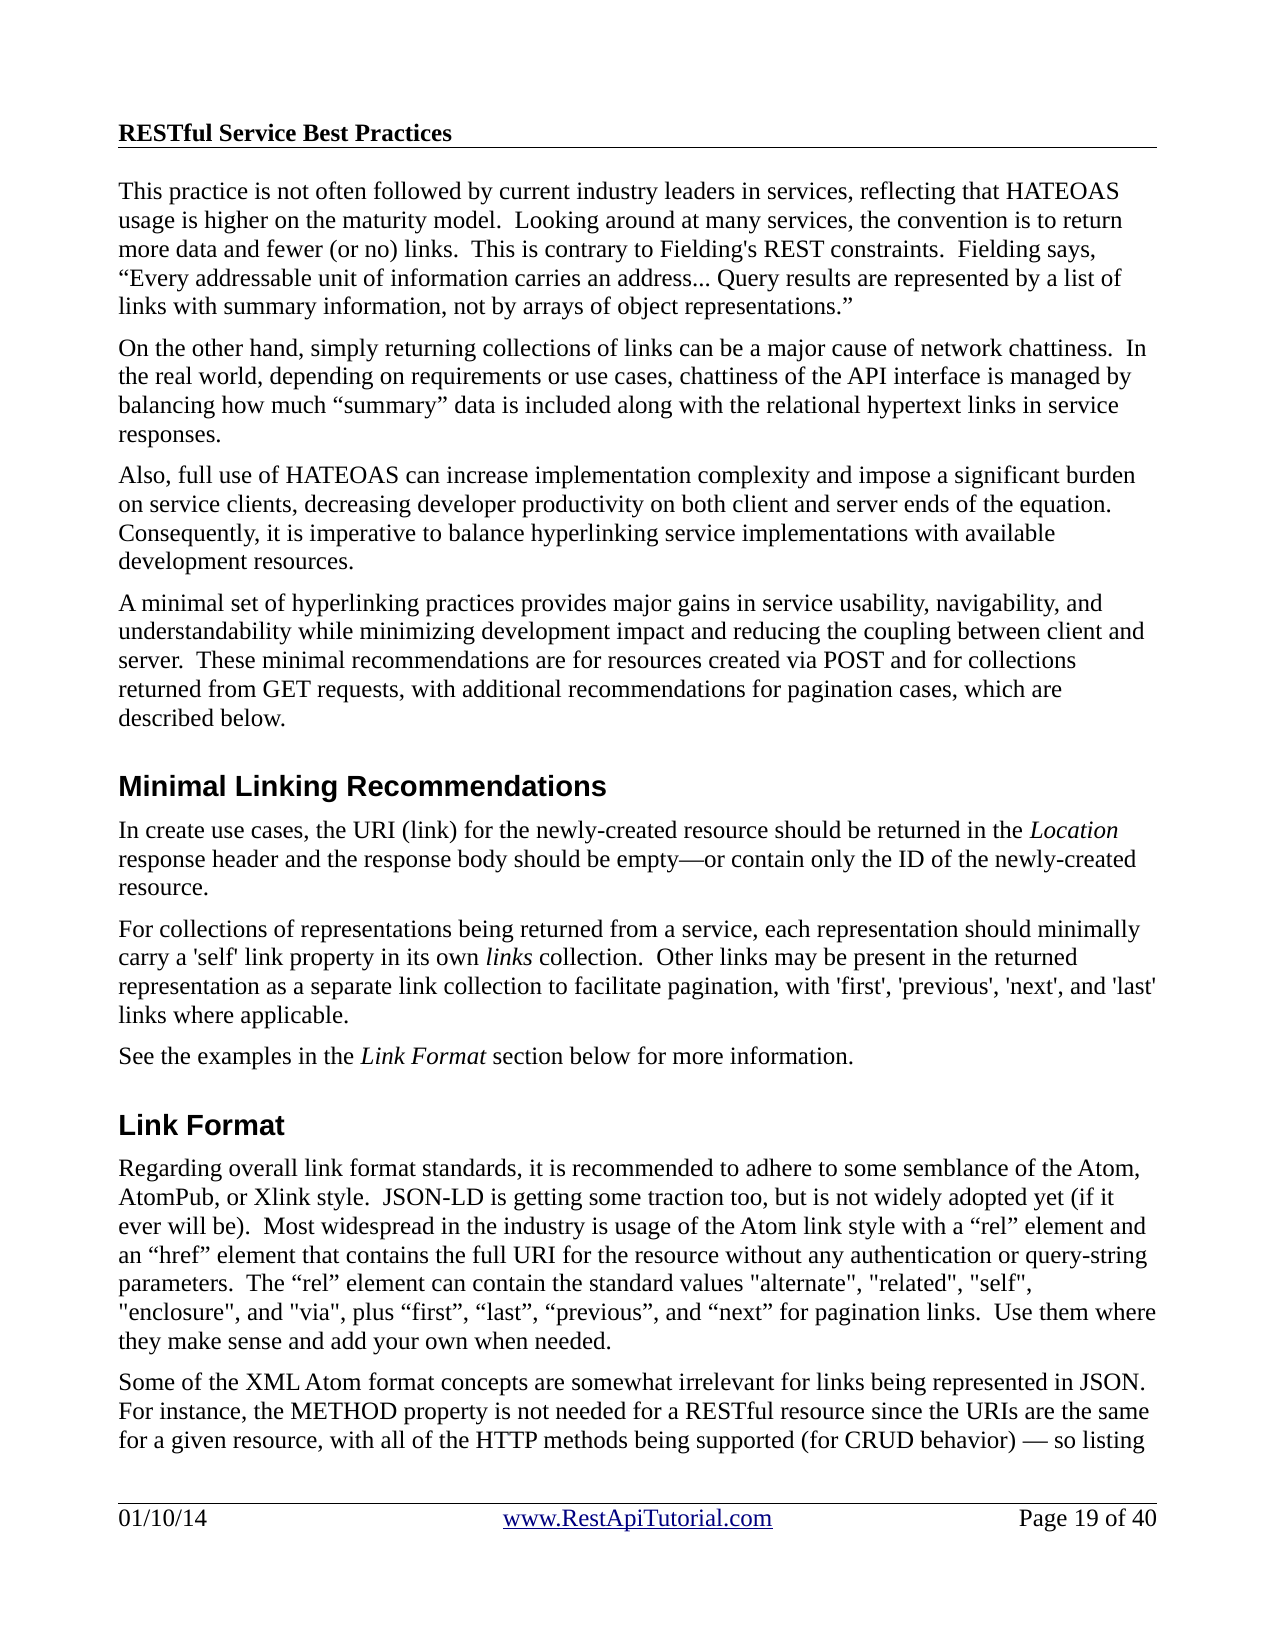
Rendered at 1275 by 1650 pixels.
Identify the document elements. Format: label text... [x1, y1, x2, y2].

text Regarding overall link format standards, it is recommended to adhere to some semblance of the Atom, AtomPub, or Xlink style. JSON-LD is getting some traction too, but is not widely adopted yet (if it ever will be). Most widespread in the industry is usage of the Atom link style with a “rel” element and an “href” element that contains the full URI for the resource without any authentication or query-string parameters. The “rel” element can contain the standard values "alternate", "related", "self", "enclosure", and "via", plus “first”, “last”, “previous”, and “next” for pagination links. Use them where they make sense and add your own when needed. [118, 1153, 1157, 1355]
text On the other hand, simply returning collections of links can be a major cause of network chattiness. In the real world, depending on requirements or use cases, chattiness of the API interface is managed by balancing how much “summary” data is included along with the relational hypertext links in service responses. [118, 333, 1157, 448]
subtitle Link Format [118, 1107, 1157, 1141]
text Also, full use of HATEOAS can increase implementation complexity and impose a significant burden on service clients, decreasing developer productivity on both client and server ends of the equation. Consequently, it is imperative to balance hyperlinking service implementations with available development resources. [118, 460, 1157, 575]
text This practice is not often followed by current industry leaders in services, reflecting that HATEOAS usage is higher on the maturity model. Looking around at many services, the convention is to return more data and fewer (or no) links. This is contrary to Fielding's REST constraints. Fielding says, “Every addressable unit of information carries an address... Query results are represented by a list of links with summary information, not by arrays of object representations.” [118, 176, 1157, 320]
text A minimal set of hyperlinking practices provides major gains in service usability, navigability, and understandability while minimizing development impact and reducing the coupling between client and server. These minimal recommendations are for resources created via POST and for collections returned from GET requests, with additional recommendations for pagination cases, which are described below. [118, 588, 1157, 731]
subtitle Minimal Linking Recommendations [118, 769, 1157, 802]
text Some of the XML Atom format concepts are somewhat irrelevant for links being represented in JSON. For instance, the METHOD property is not needed for a RESTful resource since the URIs are the same for a given resource, with all of the HTTP methods being supported (for CRUD behavior) — so listing [118, 1367, 1157, 1453]
text For collections of representations being returned from a service, each representation should minimally carry a 'self' link property in its own links collection. Other links may be present in the returned representation as a separate link collection to facilitate pagination, with 'first', 'previous', 'next', and 'last' links where applicable. [118, 914, 1157, 1029]
text In create use cases, the URI (link) for the newly-created resource should be returned in the Location response header and the response body should be empty—or contain only the ID of the newly-created resource. [118, 815, 1157, 901]
text See the examples in the Link Format section below for more information. [118, 1041, 1157, 1070]
